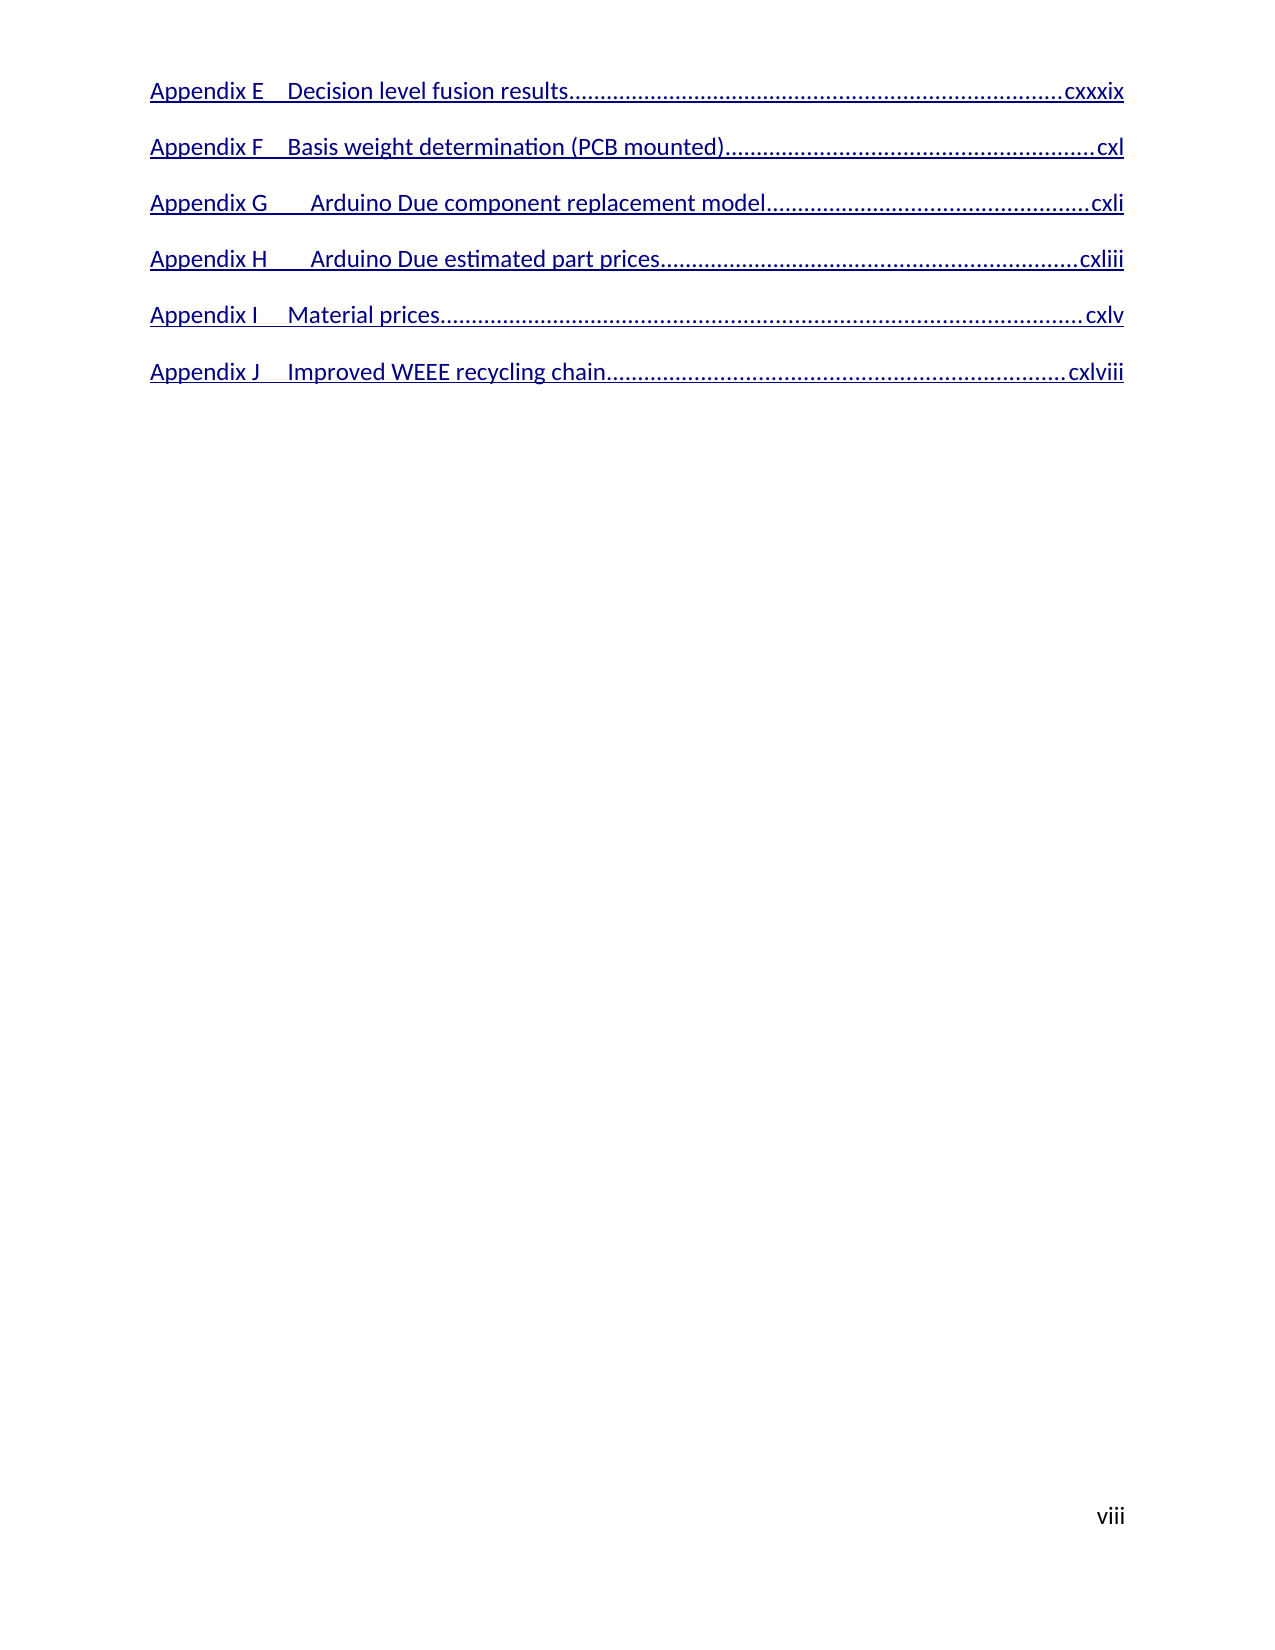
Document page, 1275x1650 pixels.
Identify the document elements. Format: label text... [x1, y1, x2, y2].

text Appendix I Material prices cxlv [150, 299, 1125, 330]
text Appendix E Decision level fusion results cxxxix [150, 75, 1125, 106]
text Appendix G Arduino Due component replacement model cxli [150, 187, 1125, 218]
text Appendix F Basis weight determination (PCB mounted) cxl [150, 131, 1125, 162]
text Appendix H Arduino Due estimated part prices cxliii [150, 243, 1125, 274]
text Appendix J Improved WEEE recycling chain cxlviii [150, 356, 1125, 386]
